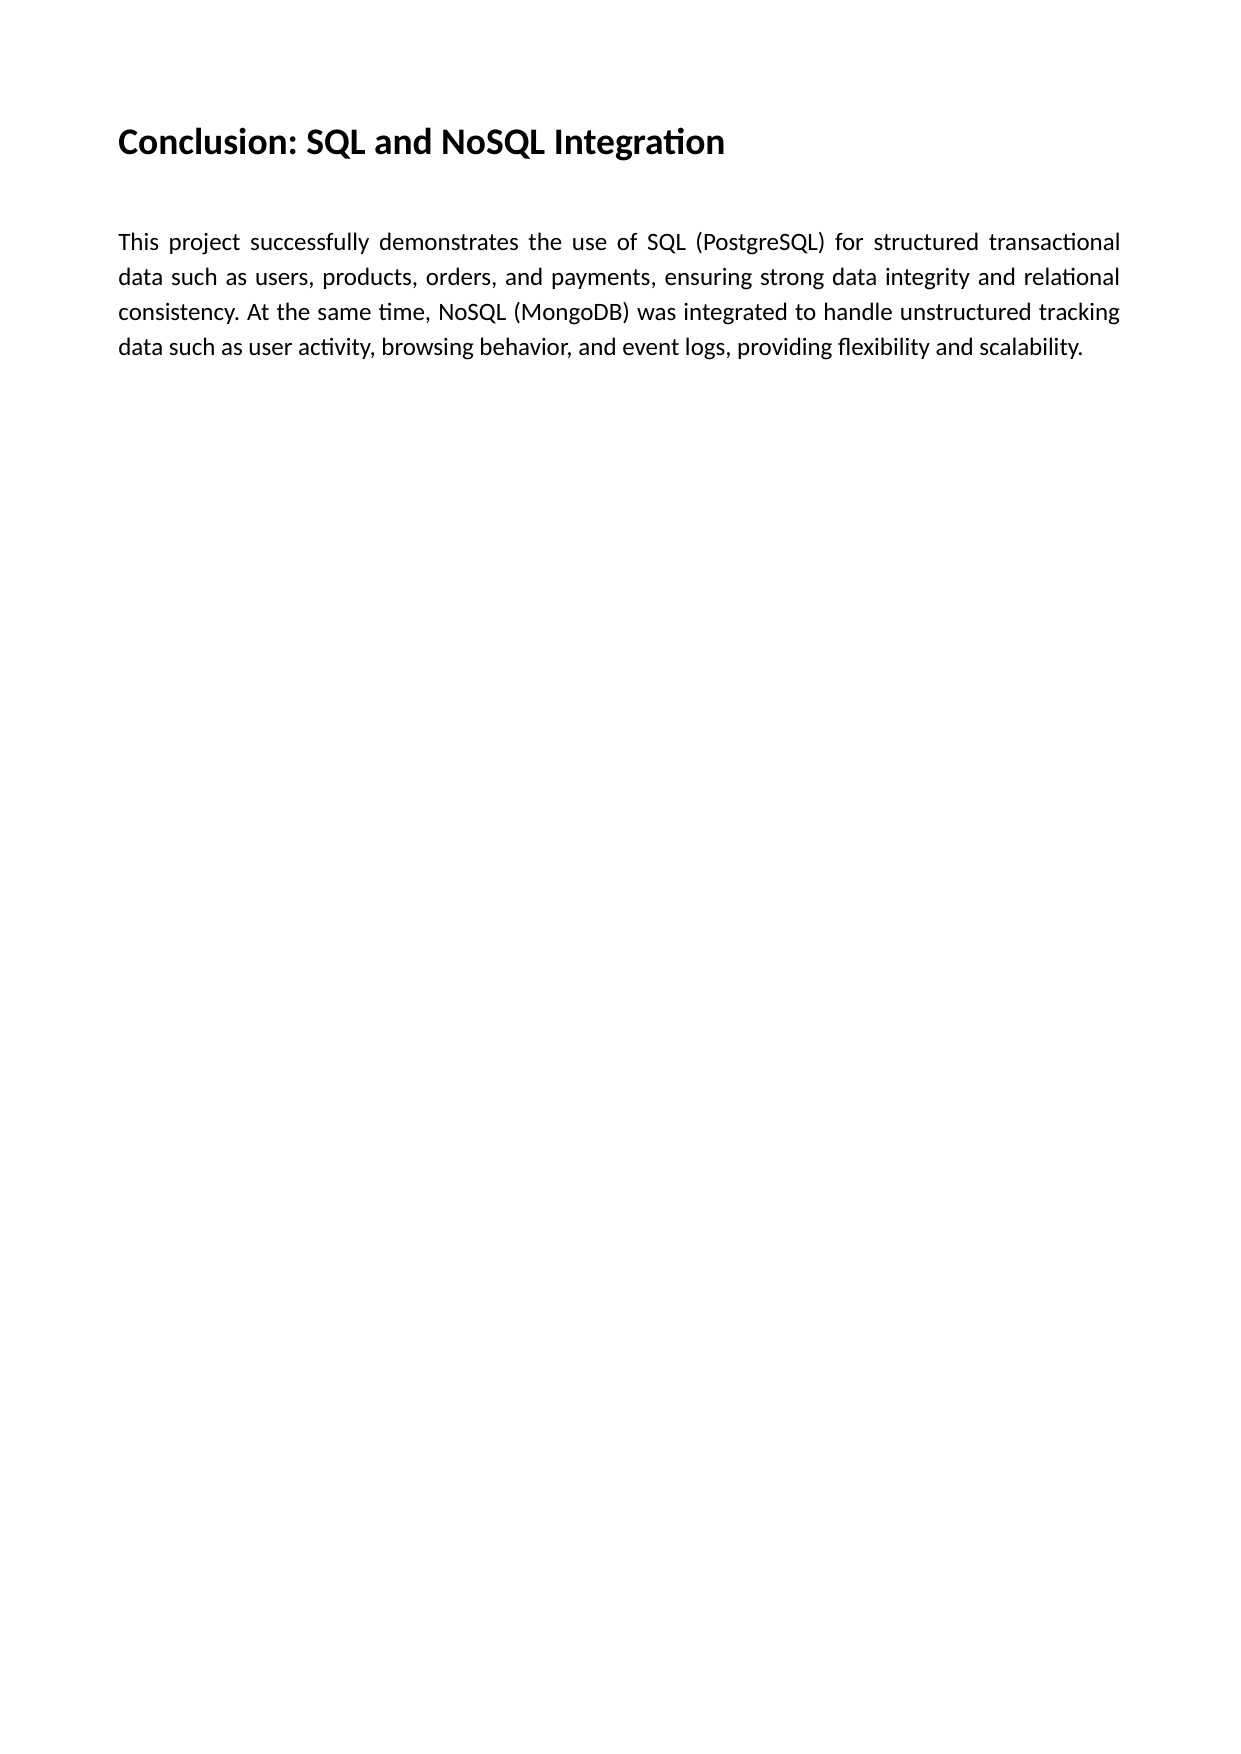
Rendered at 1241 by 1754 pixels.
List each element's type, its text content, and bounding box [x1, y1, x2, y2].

text This project successfully demonstrates the use of SQL (PostgreSQL) for structured transactional data such as users, products, orders, and payments, ensuring strong data integrity and relational consistency. At the same time, NoSQL (MongoDB) was integrated to handle unstructured tracking data such as user activity, browsing behavior, and event logs, providing flexibility and scalability. [118, 226, 1122, 362]
subtitle Conclusion: SQL and NoSQL Integration [118, 118, 1122, 164]
